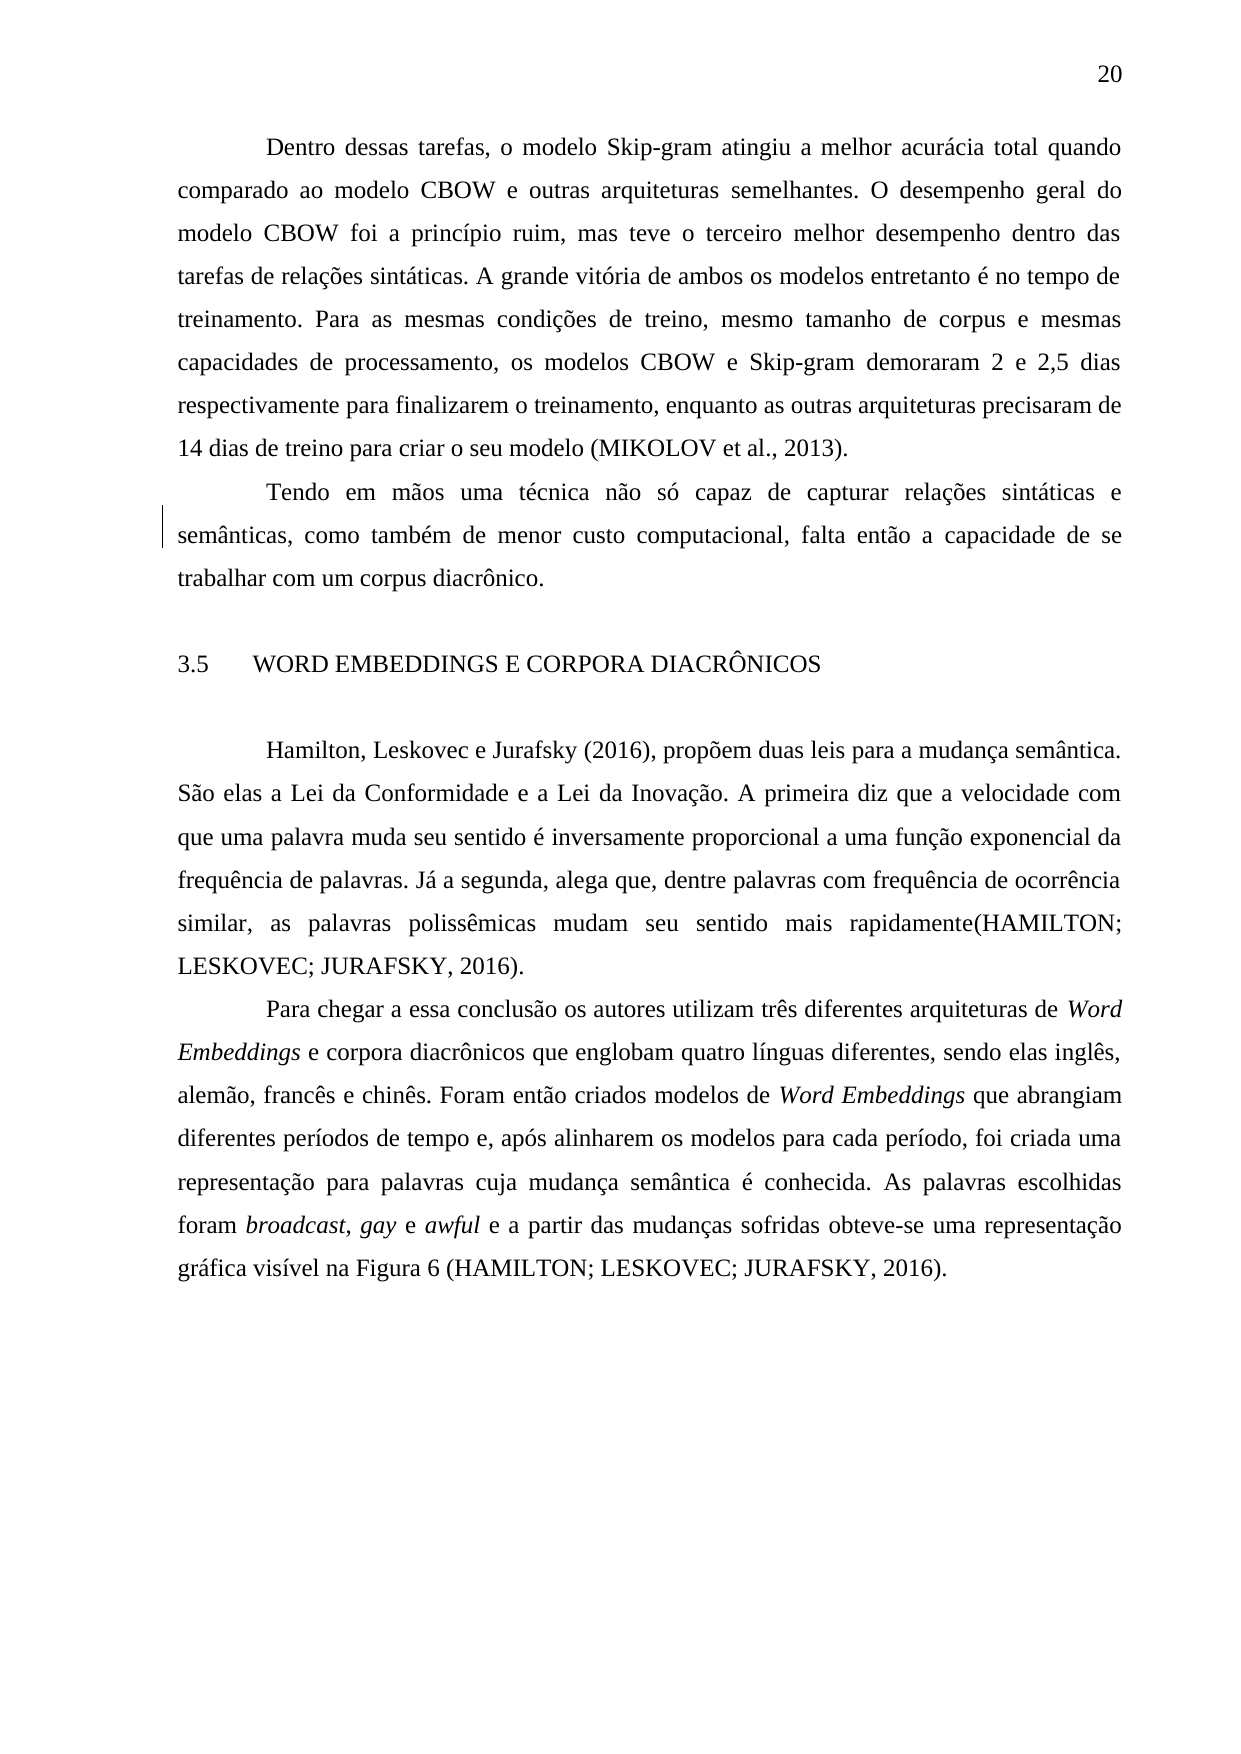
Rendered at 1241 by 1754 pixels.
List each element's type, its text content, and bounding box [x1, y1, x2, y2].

text Tendo em mãos uma técnica não só capaz de capturar relações sintáticas e semânticas, como também de menor custo computacional, falta então a capacidade de se trabalhar com um corpus diacrônico. [177, 477, 1122, 592]
text Hamilton, Leskovec e Jurafsky (2016), propõem duas leis para a mudança semântica. São elas a Lei da Conformidade e a Lei da Inovação. A primeira diz que a velocidade com que uma palavra muda seu sentido é inversamente proporcional a uma função exponencial da frequência de palavras. Já a segunda, alega que, dentre palavras com frequência de ocorrência similar, as palavras polissêmicas mudam seu sentido mais rapidamente(HAMILTON; LESKOVEC; JURAFSKY, 2016). [177, 735, 1122, 980]
text Dentro dessas tarefas, o modelo Skip-gram atingiu a melhor acurácia total quando comparado ao modelo CBOW e outras arquiteturas semelhantes. O desempenho geral do modelo CBOW foi a princípio ruim, mas teve o terceiro melhor desempenho dentro das tarefas de relações sintáticas. A grande vitória de ambos os modelos entretanto é no tempo de treinamento. Para as mesmas condições de treino, mesmo tamanho de corpus e mesmas capacidades de processamento, os modelos CBOW e Skip-gram demoraram 2 e 2,5 dias respectivamente para finalizarem o treinamento, enquanto as outras arquiteturas precisaram de 14 dias de treino para criar o seu modelo (MIKOLOV et al., 2013). [177, 132, 1122, 462]
text Para chegar a essa conclusão os autores utilizam três diferentes arquiteturas de Word Embeddings e corpora diacrônicos que englobam quatro línguas diferentes, sendo elas inglês, alemão, francês e chinês. Foram então criados modelos de Word Embeddings que abrangiam diferentes períodos de tempo e, após alinharem os modelos para cada período, foi criada uma representação para palavras cuja mudança semântica é conhecida. As palavras escolhidas foram broadcast, gay e awful e a partir das mudanças sofridas obteve-se uma representação gráfica visível na Figura 6 (HAMILTON; LESKOVEC; JURAFSKY, 2016). [177, 994, 1122, 1282]
subtitle 3.5 Word Embeddings e Corpora Diacrônicos [177, 649, 1122, 678]
